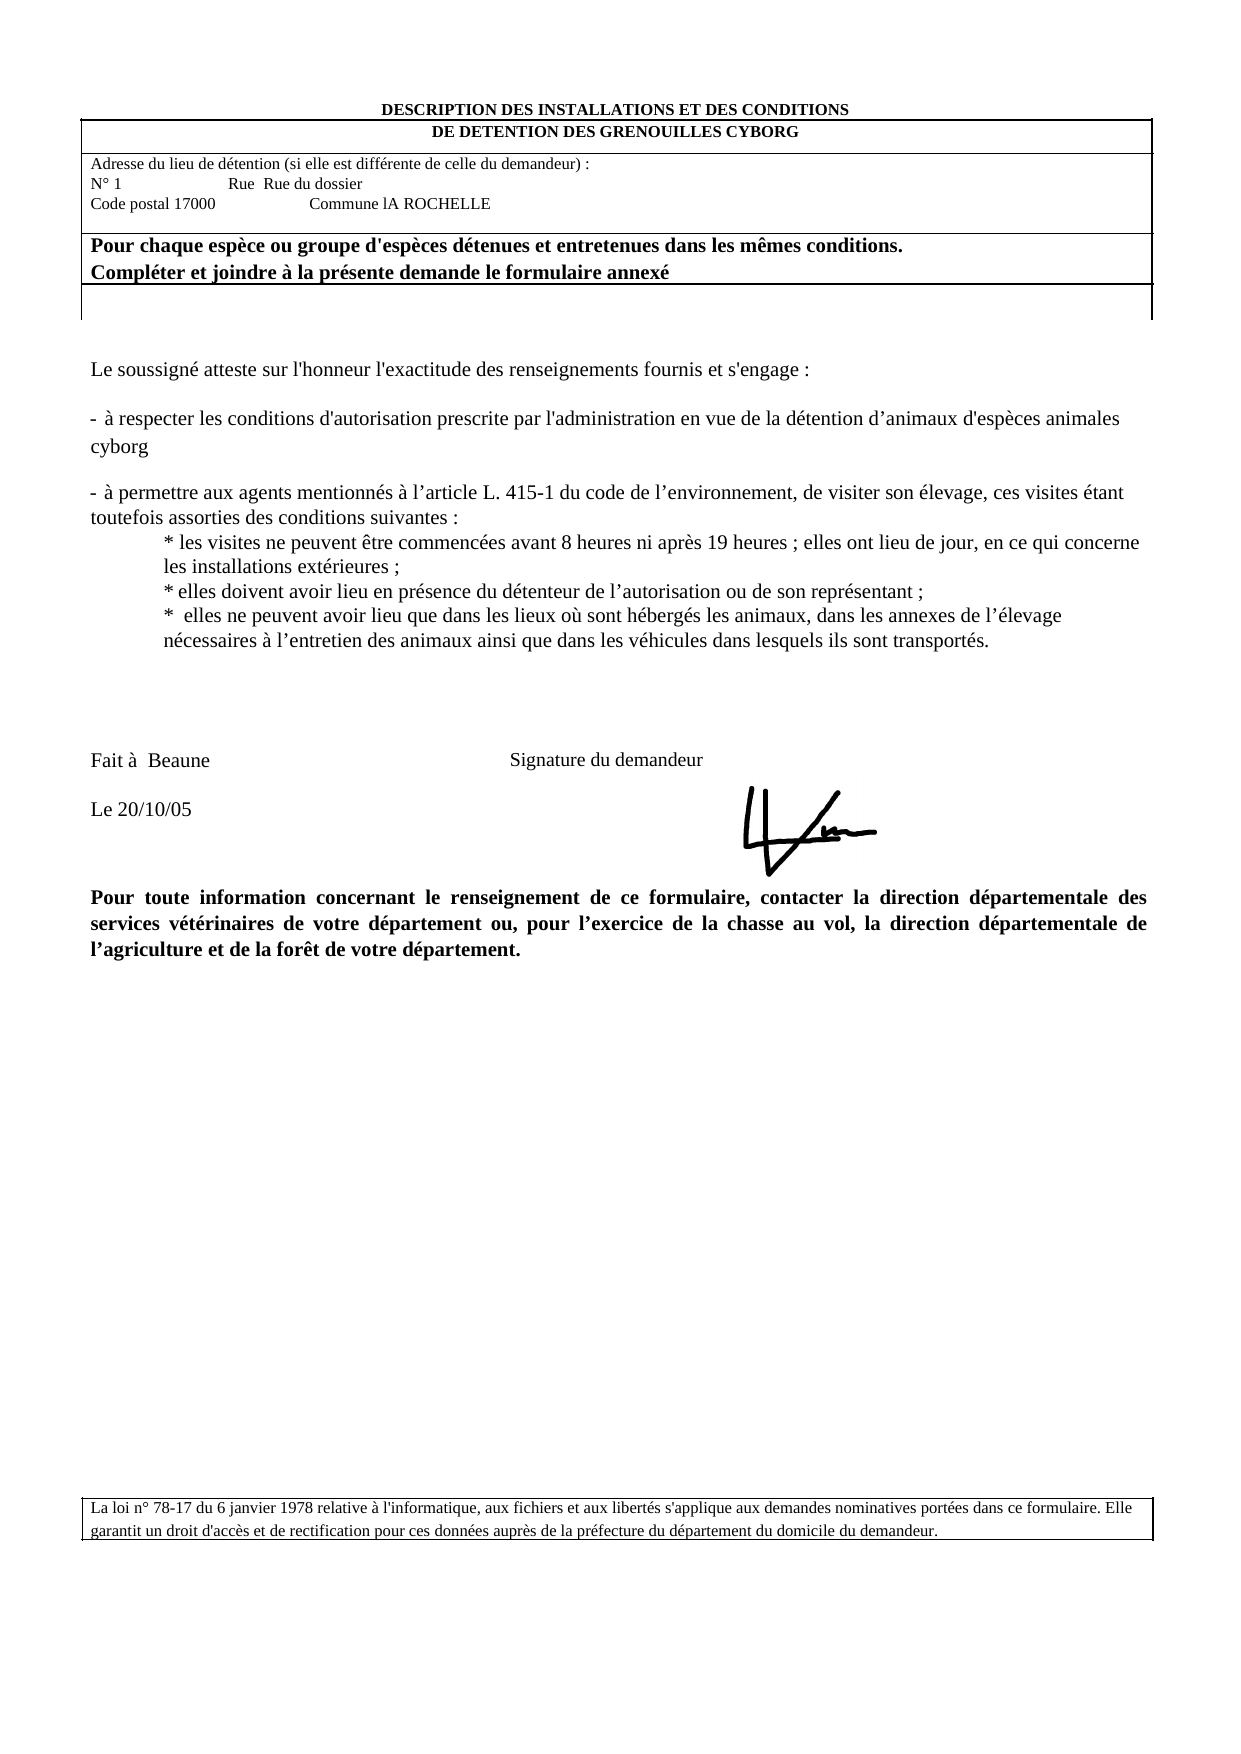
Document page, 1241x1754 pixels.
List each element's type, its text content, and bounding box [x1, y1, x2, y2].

text Adresse du lieu de détention (si elle est différente de celle du demandeur) : [90, 154, 1148, 173]
text [890, 797, 1148, 821]
text Signature du demandeur [509, 748, 1148, 771]
list à permettre aux agents mentionnés à l’article L. 415-1 du code de l’environnement, de visiter son élevage, ces visites étant toutefois assorties des conditions suivantes : [89, 479, 1140, 529]
list elles ne peuvent avoir lieu que dans les lieux où sont hébergés les animaux, dans les annexes de l’élevage nécessaires à l’entretien des animaux ainsi que dans les véhicules dans lesquels ils sont transportés. [163, 603, 1140, 652]
text Code postal 17000 Commune lA ROCHELLE [90, 193, 1148, 213]
list les visites ne peuvent être commencées avant 8 heures ni après 19 heures ; elles ont lieu de jour, en ce qui concerne les installations extérieures ; [163, 530, 1140, 578]
text Le soussigné atteste sur l'honneur l'exactitude des renseignements fournis et s'engage : [90, 357, 1148, 381]
text La loi n° 78-17 du 6 janvier 1978 relative à l'informatique, aux fichiers et aux libertés s'applique aux demandes nominatives portées dans ce formulaire. Elle garantit un droit d'accès et de rectification pour ces données auprès de la préfecture du département du domicile du demandeur. [90, 1499, 1140, 1539]
text N° 1 Rue Rue du dossier [90, 174, 1148, 193]
text Fait à Beaune [90, 748, 466, 772]
picture [725, 775, 890, 878]
text Le 20/10/05 [90, 797, 725, 821]
text DESCRIPTION DES INSTALLATIONS ET DES CONDITIONS [89, 100, 1141, 119]
text Pour toute information concernant le renseignement de ce formulaire, contacter la direction départementale des services vétérinaires de votre département ou, pour l’exercice de la chasse au vol, la direction départementale de l’agriculture et de la forêt de votre département. [90, 885, 1148, 961]
list à respecter les conditions d'autorisation prescrite par l'administration en vue de la détention d’animaux d'espèces animales cyborg [89, 406, 1140, 458]
list elles doivent avoir lieu en présence du détenteur de l’autorisation ou de son représentant ; [163, 579, 1148, 603]
text Pour chaque espèce ou groupe d'espèces détenues et entretenues dans les mêmes conditions. [90, 234, 1148, 257]
text Compléter et joindre à la présente demande le formulaire annexé [90, 260, 1148, 283]
text DE DETENTION DES GRENOUILLES CYBORG [89, 122, 1141, 141]
